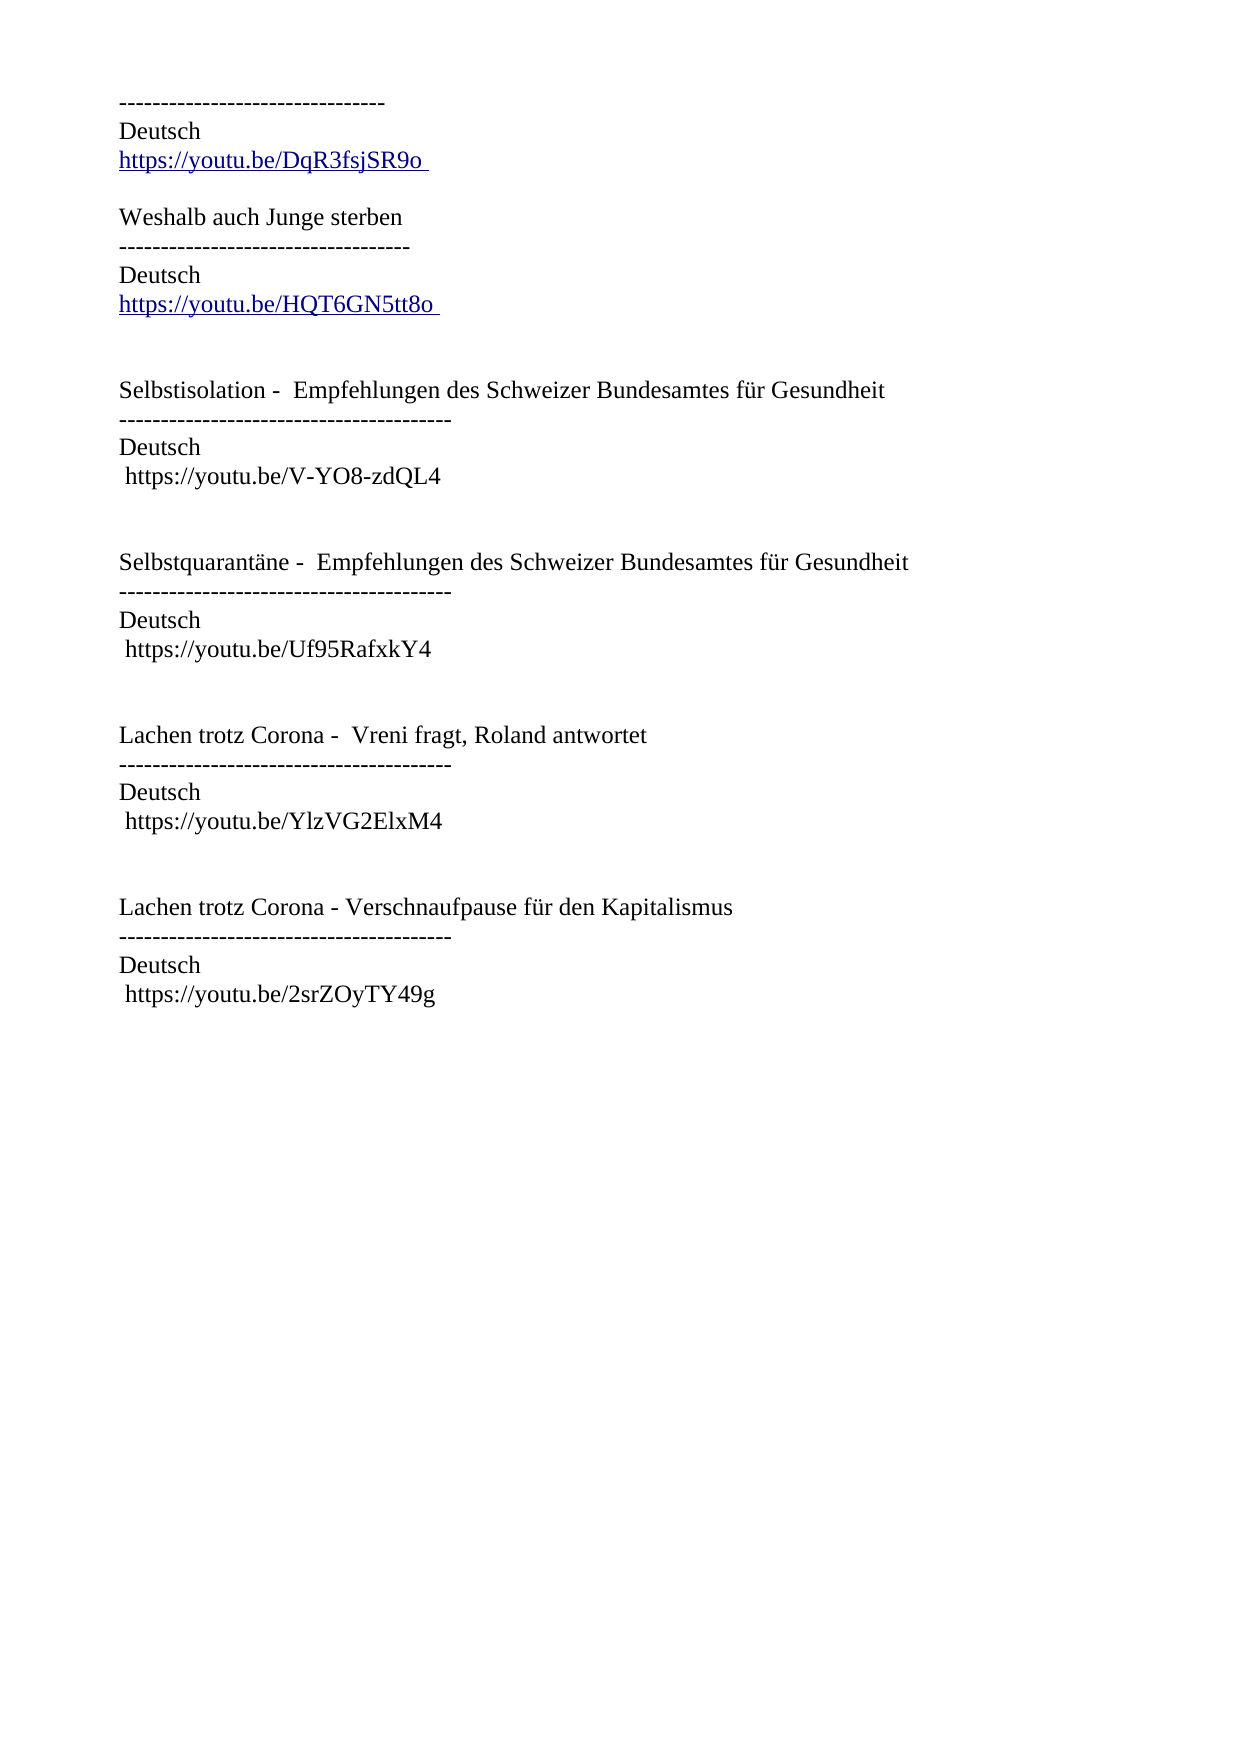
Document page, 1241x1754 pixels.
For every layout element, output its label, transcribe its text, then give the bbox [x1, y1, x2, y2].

text -------------------------------- [119, 87, 1121, 116]
text Selbstisolation - Empfehlungen des Schweizer Bundesamtes für Gesundheit [119, 375, 1121, 404]
text https://youtu.be/HQT6GN5tt8o [119, 289, 1121, 317]
text https://youtu.be/Uf95RafxkY4 [119, 634, 1121, 662]
text https://youtu.be/2srZOyTY49g [119, 979, 1121, 1007]
text ---------------------------------------- [119, 404, 1121, 432]
text ---------------------------------------- [119, 576, 1121, 605]
text Weshalb auch Junge sterben [119, 202, 1121, 231]
text Deutsch [119, 605, 1121, 634]
text https://youtu.be/DqR3fsjSR9o [119, 145, 1121, 174]
text https://youtu.be/YlzVG2ElxM4 [119, 806, 1121, 835]
text Deutsch [119, 432, 1121, 461]
text Selbstquarantäne - Empfehlungen des Schweizer Bundesamtes für Gesundheit [119, 547, 1121, 576]
text Deutsch [119, 116, 1121, 145]
text Deutsch [119, 260, 1121, 289]
text ----------------------------------- [119, 231, 1121, 260]
text ---------------------------------------- [119, 749, 1121, 777]
text https://youtu.be/V-YO8-zdQL4 [119, 461, 1121, 490]
text Lachen trotz Corona - Vreni fragt, Roland antwortet [119, 720, 1121, 749]
text Deutsch [119, 777, 1121, 806]
text ---------------------------------------- [119, 921, 1121, 950]
text Lachen trotz Corona - Verschnaufpause für den Kapitalismus [119, 892, 1121, 921]
text Deutsch [119, 950, 1121, 979]
